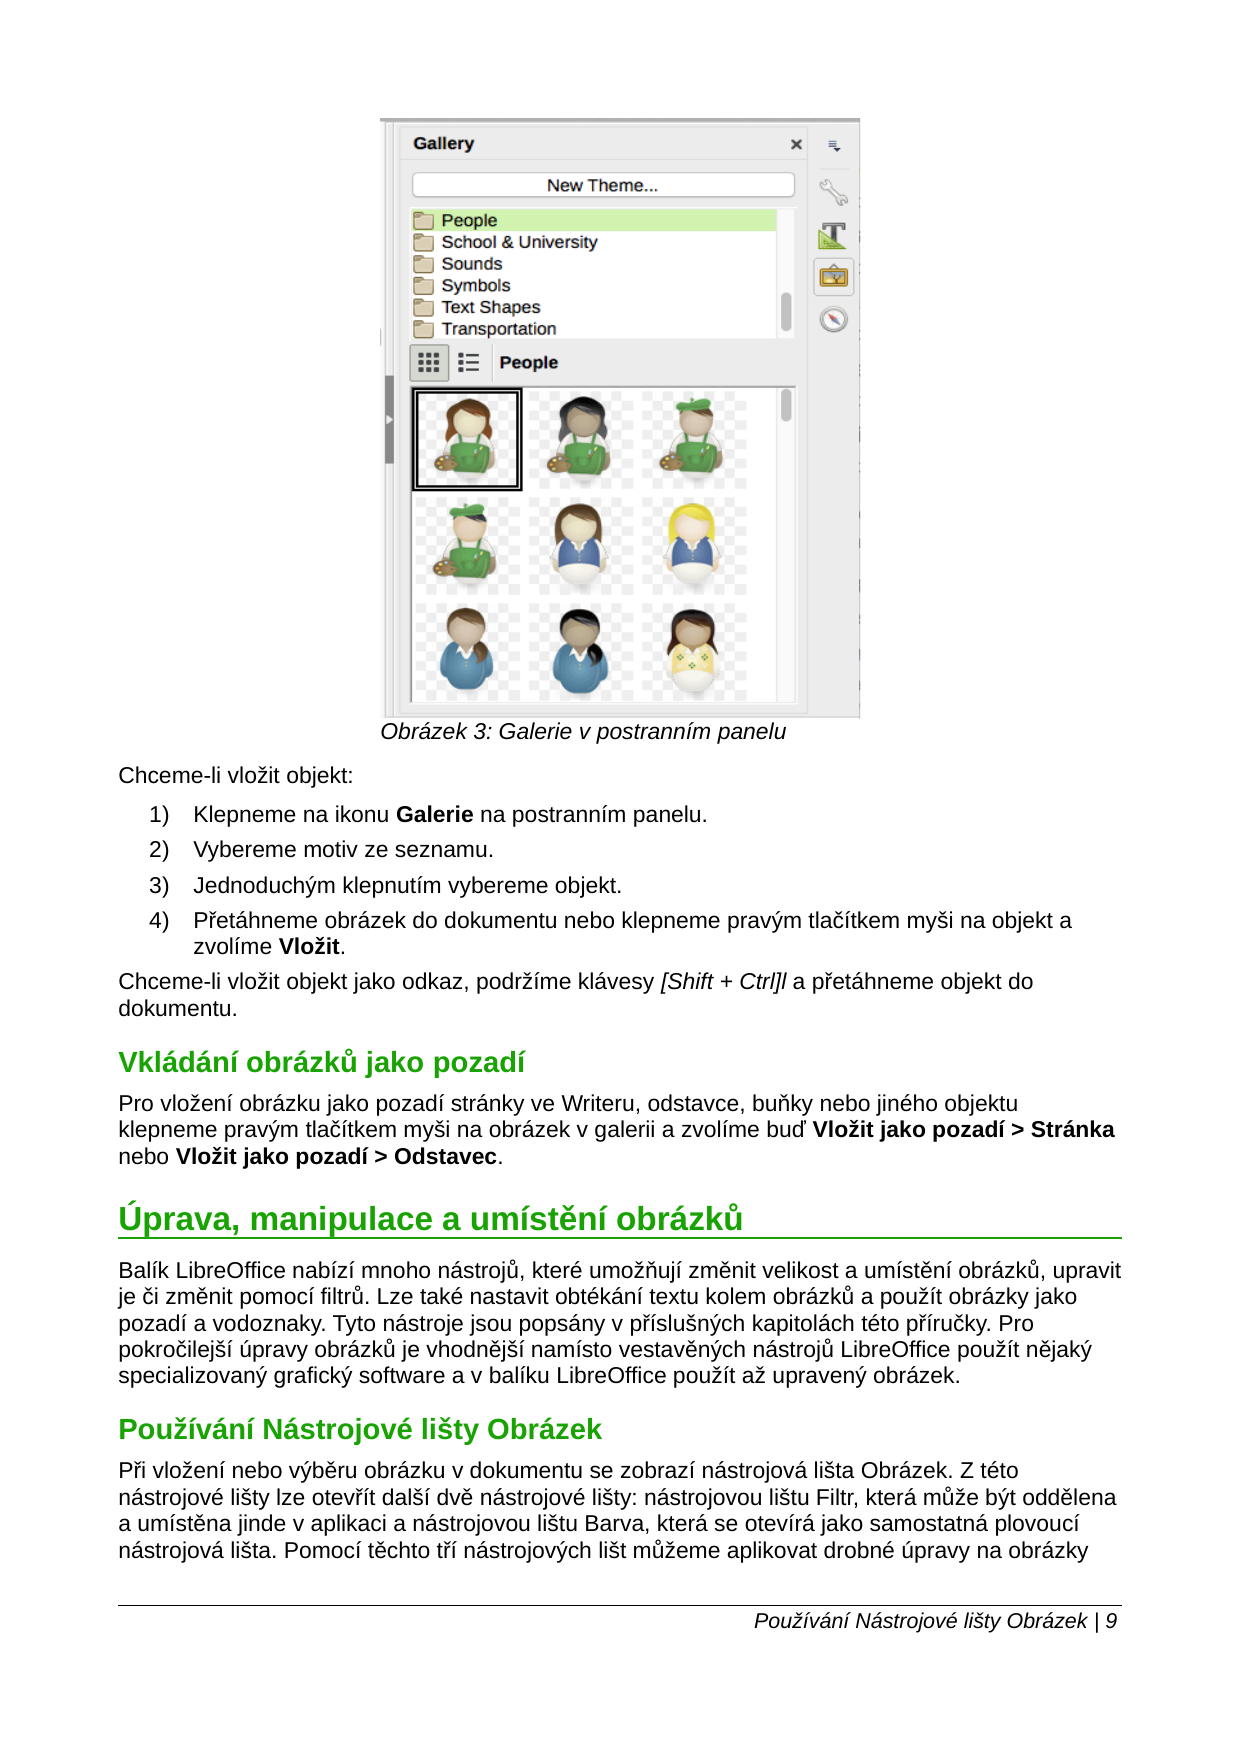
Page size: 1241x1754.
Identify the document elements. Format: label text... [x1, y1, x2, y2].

list Chceme-li vložit objekt: [118, 762, 1122, 789]
picture [380, 118, 861, 719]
list Klepneme na ikonu Galerie na postranním panelu. [169, 801, 1122, 827]
text Balík LibreOffice nabízí mnoho nástrojů, které umožňují změnit velikost a umístění obrázků, upravit je či změnit pomocí filtrů. Lze také nastavit obtékání textu kolem obrázků a použít obrázky jako pozadí a vodoznaky. Tyto nástroje jsou popsány v příslušných kapitolách této příručky. Pro pokročilejší úpravy obrázků je vhodnější namísto vestavěných nástrojů LibreOffice použít nějaký specializovaný grafický software a v balíku LibreOffice použít až upravený obrázek. [118, 1257, 1122, 1388]
list Chceme-li vložit objekt jako odkaz, podržíme klávesy [Shift + Ctrl]l a přetáhneme objekt do dokumentu. [118, 968, 1122, 1021]
list Přetáhneme obrázek do dokumentu nebo klepneme pravým tlačítkem myši na objekt a zvolíme Vložit. [169, 907, 1122, 959]
text Pro vložení obrázku jako pozadí stránky ve Writeru, odstavce, buňky nebo jiného objektu klepneme pravým tlačítkem myši na obrázek v galerii a zvolíme buď Vložit jako pozadí > Stránka nebo Vložit jako pozadí > Odstavec. [118, 1090, 1122, 1169]
list Vybereme motiv ze seznamu. [169, 836, 1122, 863]
subtitle Používání Nástrojové lišty Obrázek [118, 1412, 1122, 1446]
subtitle Vkládání obrázků jako pozadí [118, 1045, 1122, 1078]
text Při vložení nebo výběru obrázku v dokumentu se zobrazí nástrojová lišta Obrázek. Z této nástrojové lišty lze otevřít další dvě nástrojové lišty: nástrojovou lištu Filtr, která může být oddělena a umístěna jinde v aplikaci a nástrojovou lištu Barva, která se otevírá jako samostatná plovoucí nástrojová lišta. Pomocí těchto tří nástrojových lišt můžeme aplikovat drobné úpravy na obrázky [118, 1457, 1122, 1563]
list Jednoduchým klepnutím vybereme objekt. [169, 872, 1122, 898]
subtitle Úprava, manipulace a umístění obrázků [118, 1198, 1122, 1237]
text Obrázek 3: Galerie v postranním panelu [380, 719, 860, 744]
